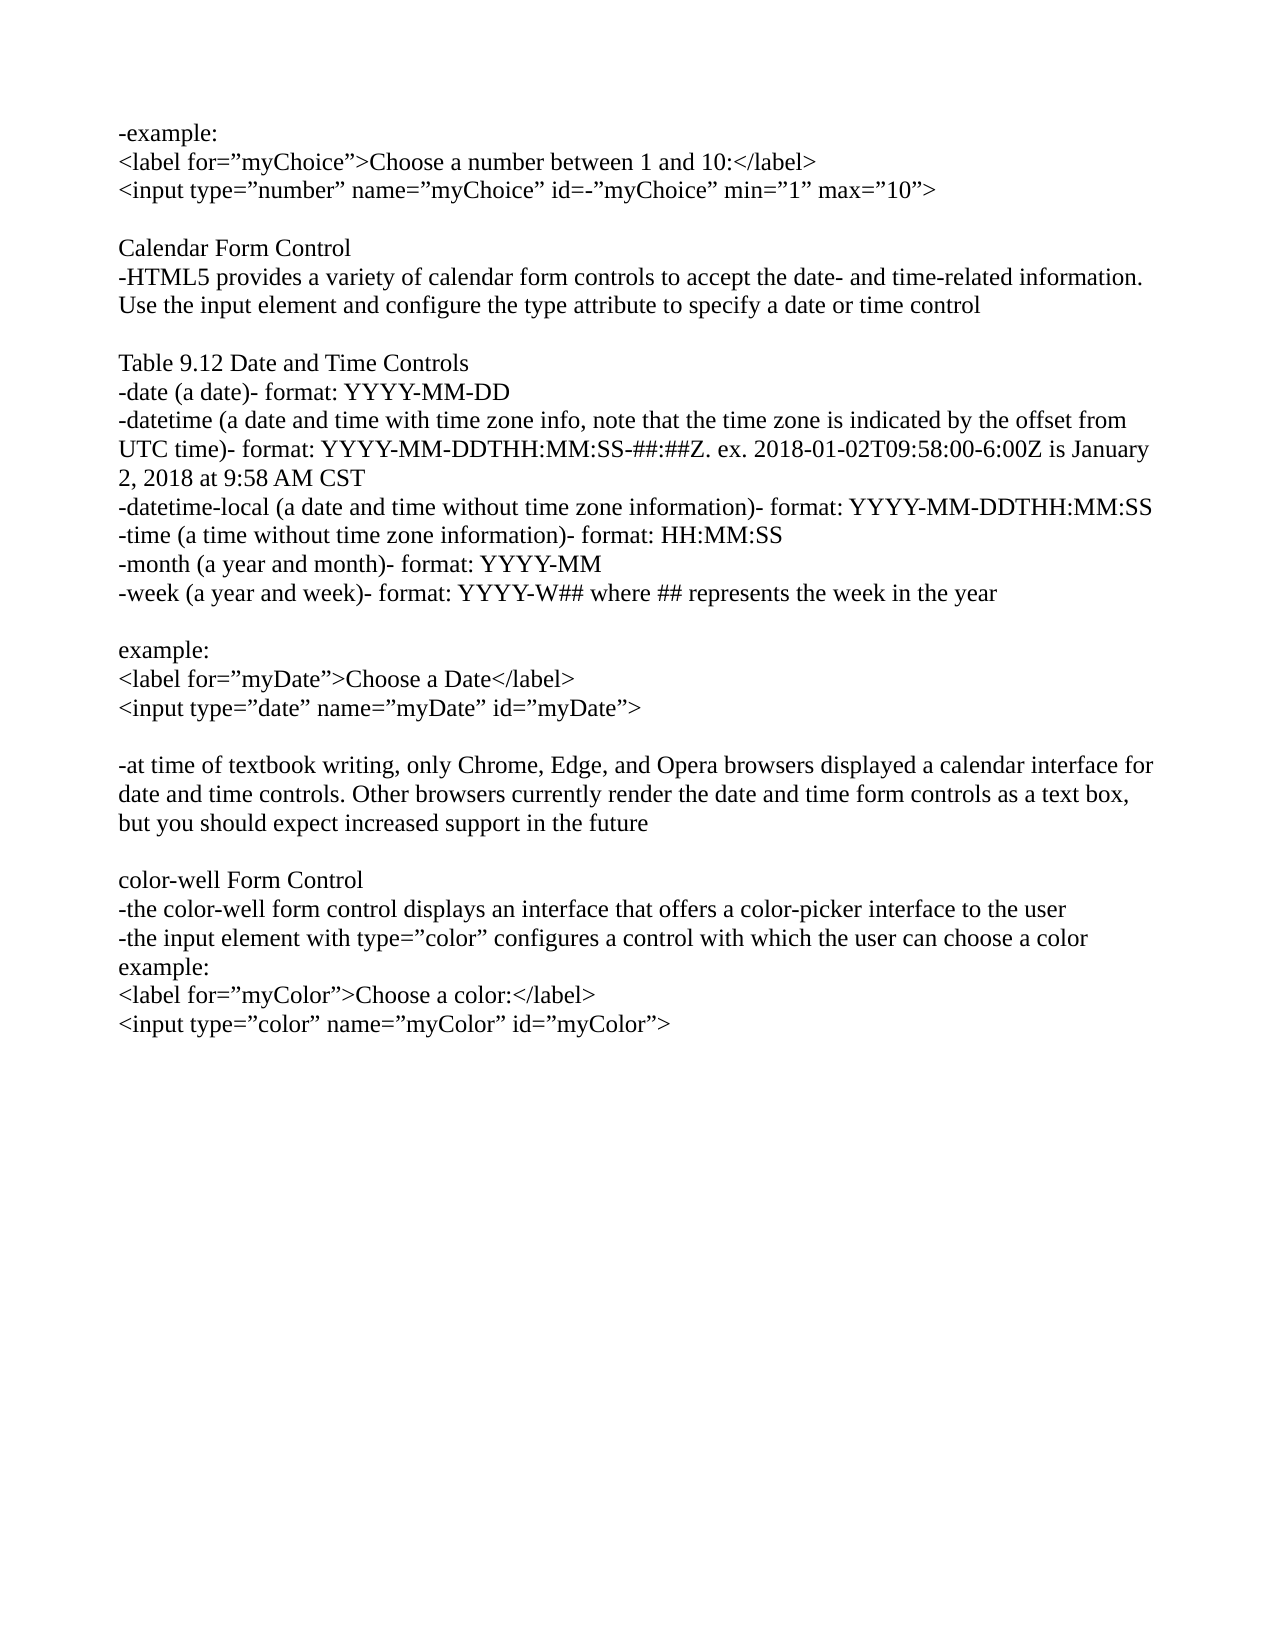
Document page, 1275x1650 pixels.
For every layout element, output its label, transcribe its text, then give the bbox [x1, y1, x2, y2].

text example: [118, 636, 1157, 664]
text color-well Form Control [118, 866, 1157, 894]
text <input type=”number” name=”myChoice” id=-”myChoice” min=”1” max=”10”> [118, 176, 1157, 204]
text -time (a time without time zone information)- format: HH:MM:SS [118, 521, 1157, 549]
text Calendar Form Control [118, 233, 1157, 262]
text example: [118, 952, 1157, 981]
text <label for=”myDate”>Choose a Date</label> [118, 664, 1157, 693]
text -at time of textbook writing, only Chrome, Edge, and Opera browsers displayed a calendar interface for date and time controls. Other browsers currently render the date and time form controls as a text box, but you should expect increased support in the future [118, 751, 1157, 837]
text -the color-well form control displays an interface that offers a color-picker interface to the user [118, 894, 1157, 923]
text <input type=”date” name=”myDate” id=”myDate”> [118, 693, 1157, 722]
text <input type=”color” name=”myColor” id=”myColor”> [118, 1009, 1157, 1038]
text -date (a date)- format: YYYY-MM-DD [118, 377, 1157, 406]
text -datetime (a date and time with time zone info, note that the time zone is indicated by the offset from UTC time)- format: YYYY-MM-DDTHH:MM:SS-##:##Z. ex. 2018-01-02T09:58:00-6:00Z is January 2, 2018 at 9:58 AM CST [118, 406, 1157, 492]
text -month (a year and month)- format: YYYY-MM [118, 549, 1157, 578]
text -datetime-local (a date and time without time zone information)- format: YYYY-MM-DDTHH:MM:SS [118, 492, 1157, 521]
text -HTML5 provides a variety of calendar form controls to accept the date- and time-related information. Use the input element and configure the type attribute to specify a date or time control [118, 262, 1157, 319]
text <label for=”myColor”>Choose a color:</label> [118, 981, 1157, 1009]
text -the input element with type=”color” configures a control with which the user can choose a color [118, 923, 1157, 952]
text <label for=”myChoice”>Choose a number between 1 and 10:</label> [118, 147, 1157, 176]
text -example: [118, 118, 1157, 147]
text Table 9.12 Date and Time Controls [118, 348, 1157, 377]
text -week (a year and week)- format: YYYY-W## where ## represents the week in the year [118, 578, 1157, 607]
